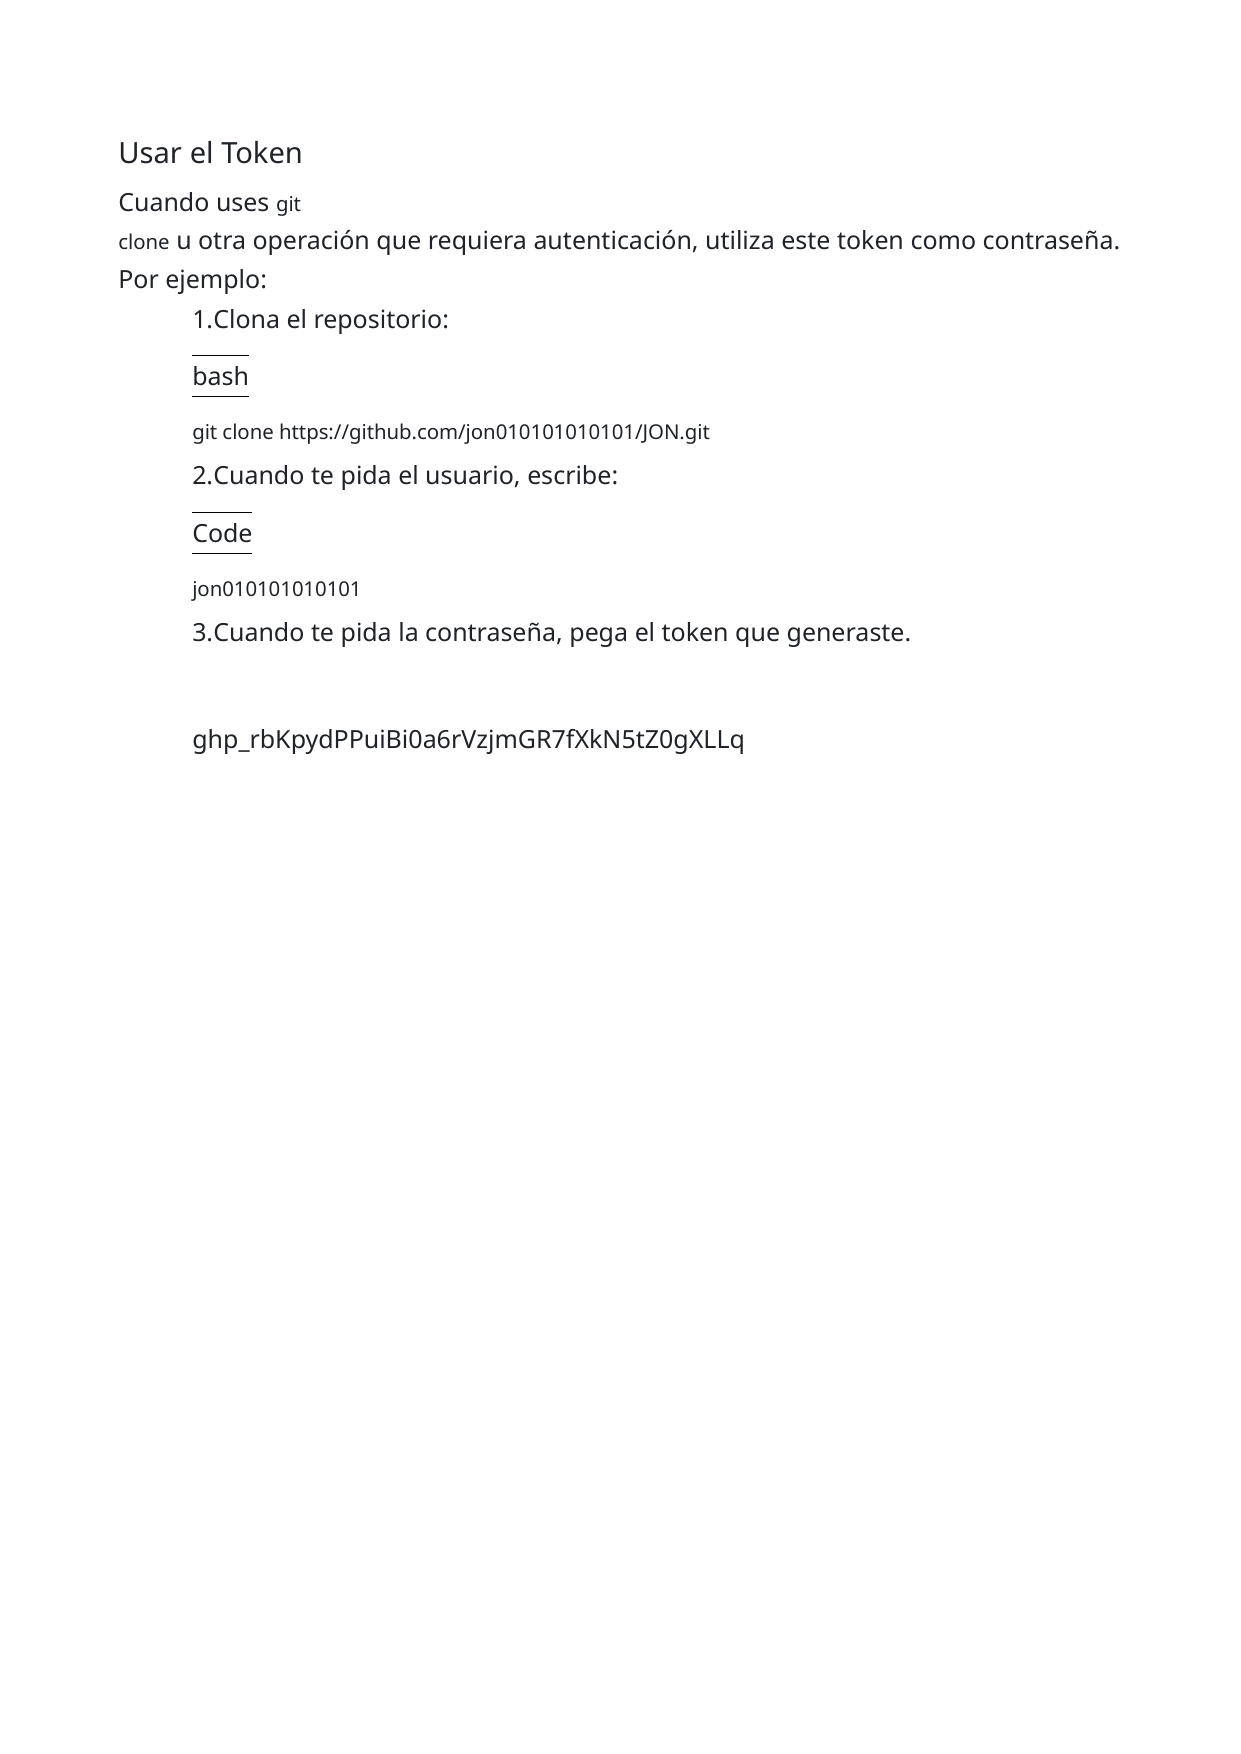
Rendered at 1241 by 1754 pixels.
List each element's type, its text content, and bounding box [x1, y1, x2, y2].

list jon010101010101 [118, 574, 1122, 602]
list Code [118, 512, 1122, 554]
list git clone https://github.com/jon010101010101/JON.git [118, 418, 1122, 446]
list Cuando te pida el usuario, escribe: [118, 458, 1122, 492]
list Cuando te pida la contraseña, pega el token que generaste. [118, 615, 1122, 649]
list bash [118, 355, 1122, 397]
text Cuando uses git clone u otra operación que requiera autenticación, utiliza este token como contraseña. Por ejemplo: [118, 185, 1122, 296]
text 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 [118, 722, 1122, 756]
subtitle Usar el Token [118, 133, 1122, 172]
list Clona el repositorio: [118, 301, 1122, 335]
